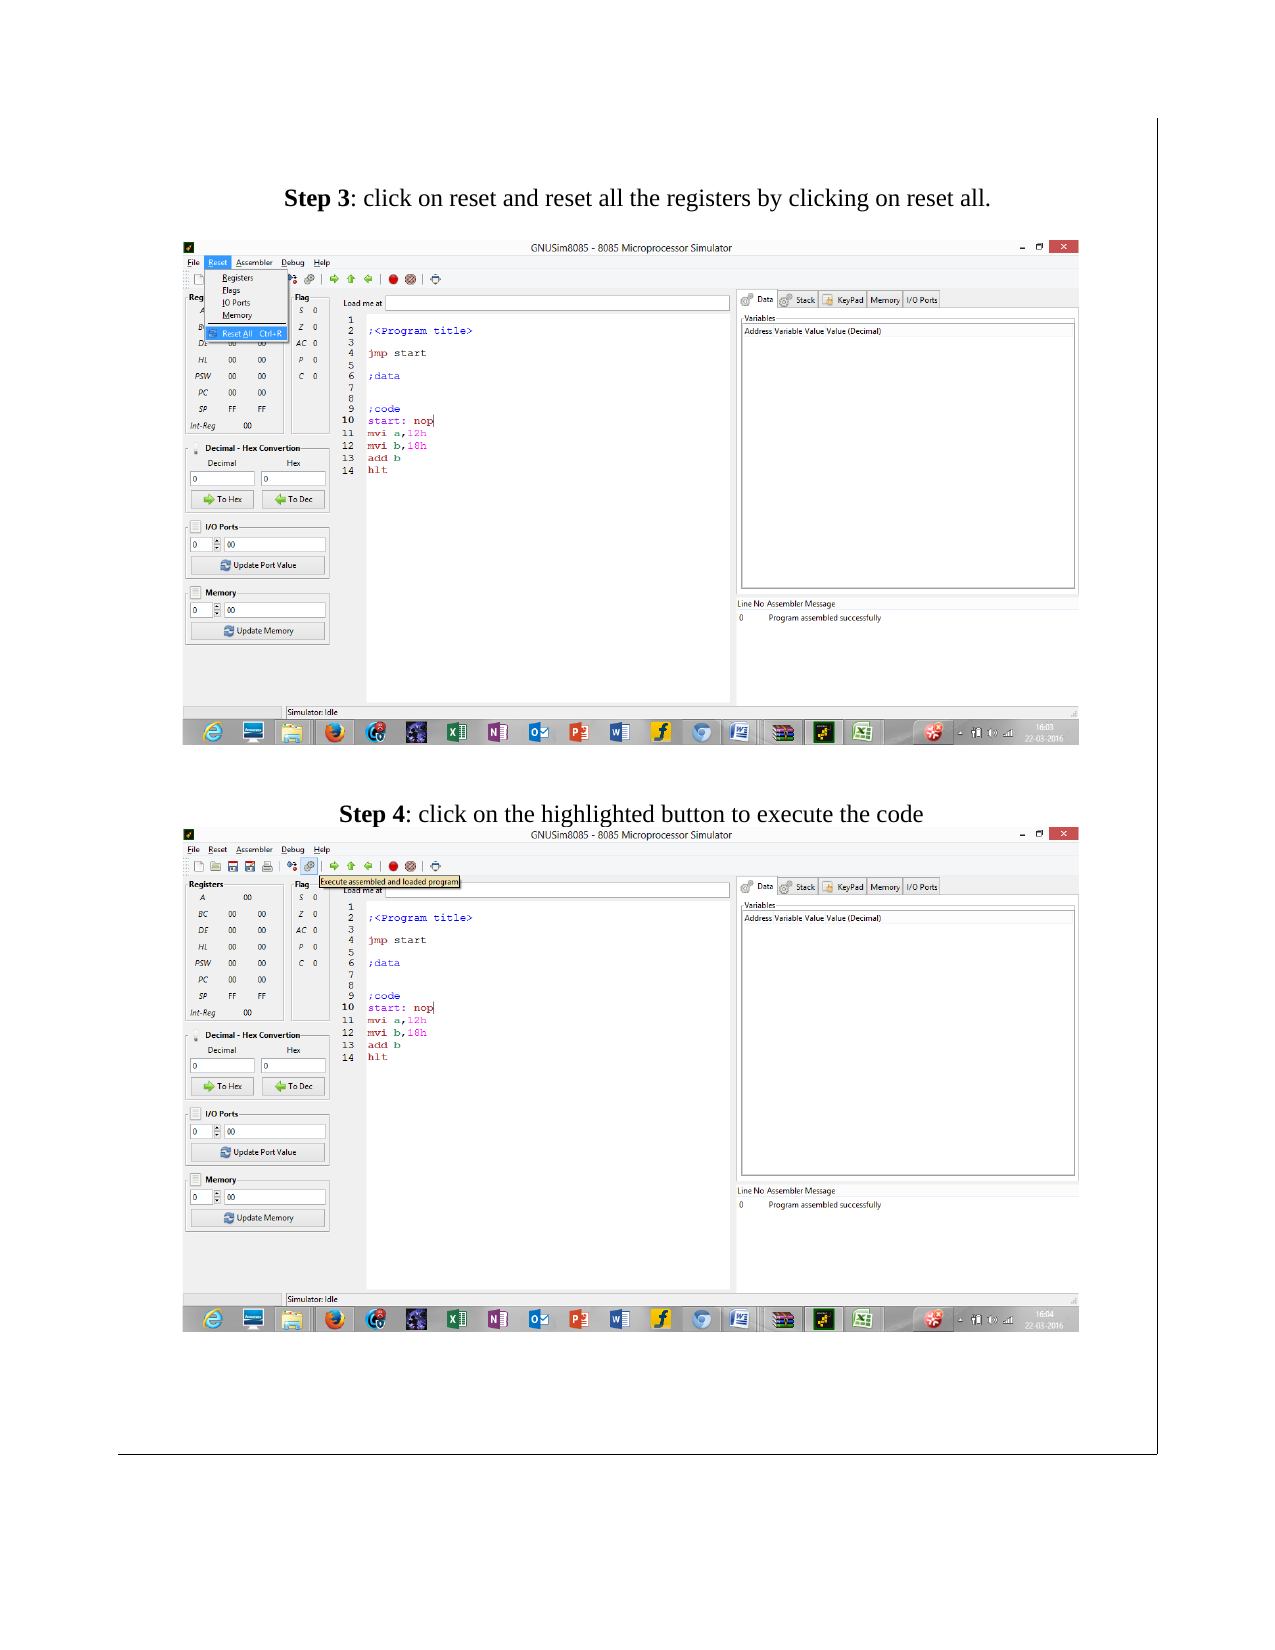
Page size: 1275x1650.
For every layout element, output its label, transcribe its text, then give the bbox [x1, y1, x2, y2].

picture [182, 240, 1079, 745]
text Step 4: click on the highlighted button to execute the code [118, 799, 1157, 828]
text Step 3: click on reset and reset all the registers by clicking on reset all. [118, 118, 1157, 211]
picture [182, 827, 1079, 1332]
